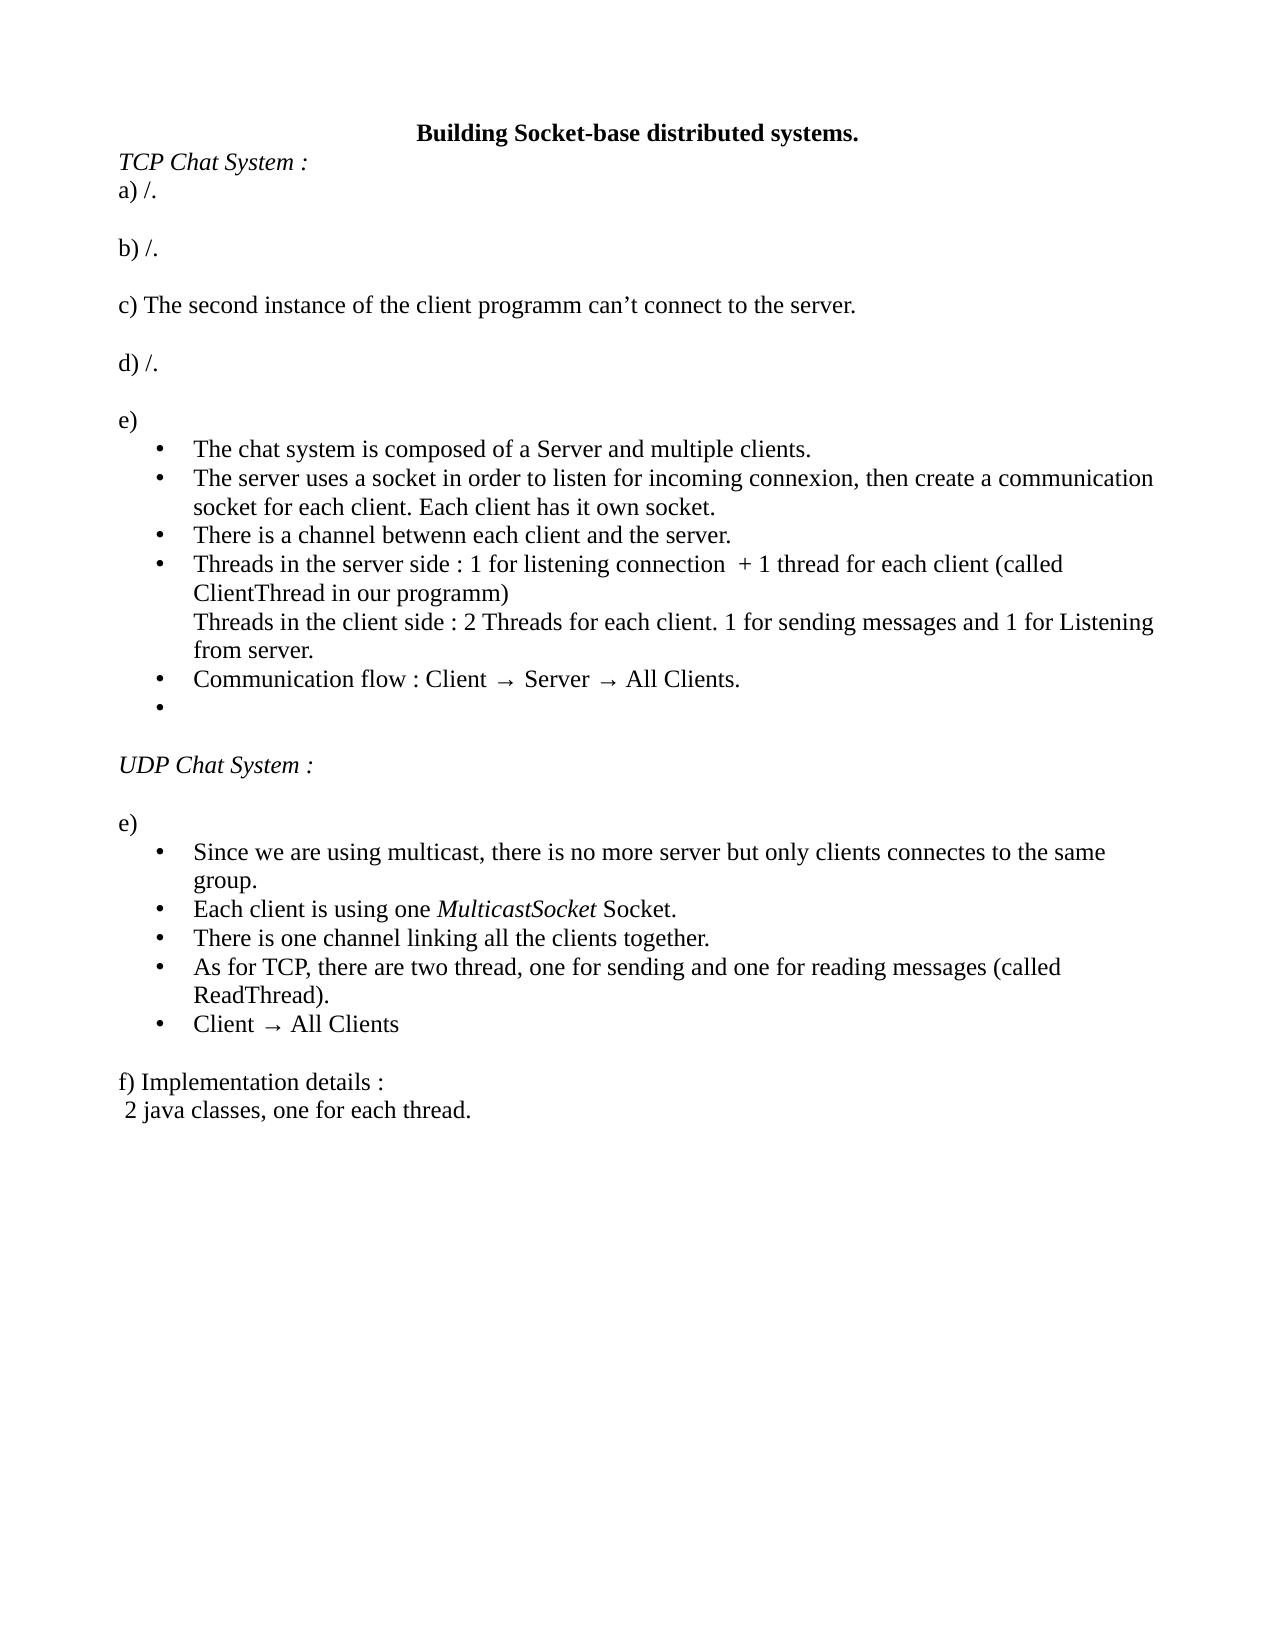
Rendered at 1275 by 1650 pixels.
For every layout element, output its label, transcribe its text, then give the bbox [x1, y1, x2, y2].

text e) [118, 808, 1157, 837]
list Each client is using one MulticastSocket Socket. [156, 894, 1157, 923]
list Threads in the client side : 2 Threads for each client. 1 for sending messages and 1 for Listening from server. [156, 607, 1157, 664]
text f) Implementation details : [118, 1067, 1157, 1096]
list There is a channel betwenn each client and the server. [156, 521, 1157, 549]
text TCP Chat System : [118, 147, 1157, 176]
text b) /. [118, 233, 1157, 262]
list The server uses a socket in order to listen for incoming connexion, then create a communication socket for each client. Each client has it own socket. [156, 463, 1157, 521]
list There is one channel linking all the clients together. [156, 923, 1157, 952]
text c) The second instance of the client programm can’t connect to the server. [118, 291, 1157, 319]
text a) /. [118, 176, 1157, 204]
list As for TCP, there are two thread, one for sending and one for reading messages (called ReadThread). [156, 952, 1157, 1009]
text 2 java classes, one for each thread. [118, 1096, 1157, 1124]
text UDP Chat System : [118, 751, 1157, 779]
list Client → All Clients [156, 1009, 1157, 1038]
text e) [118, 406, 1157, 434]
list Communication flow : Client → Server → All Clients. [156, 664, 1157, 693]
list The chat system is composed of a Server and multiple clients. [156, 434, 1157, 463]
list Since we are using multicast, there is no more server but only clients connectes to the same group. [156, 837, 1157, 894]
list Threads in the server side : 1 for listening connection + 1 thread for each client (called ClientThread in our programm) [156, 549, 1157, 607]
text Building Socket-base distributed systems. [118, 118, 1157, 147]
text d) /. [118, 348, 1157, 377]
